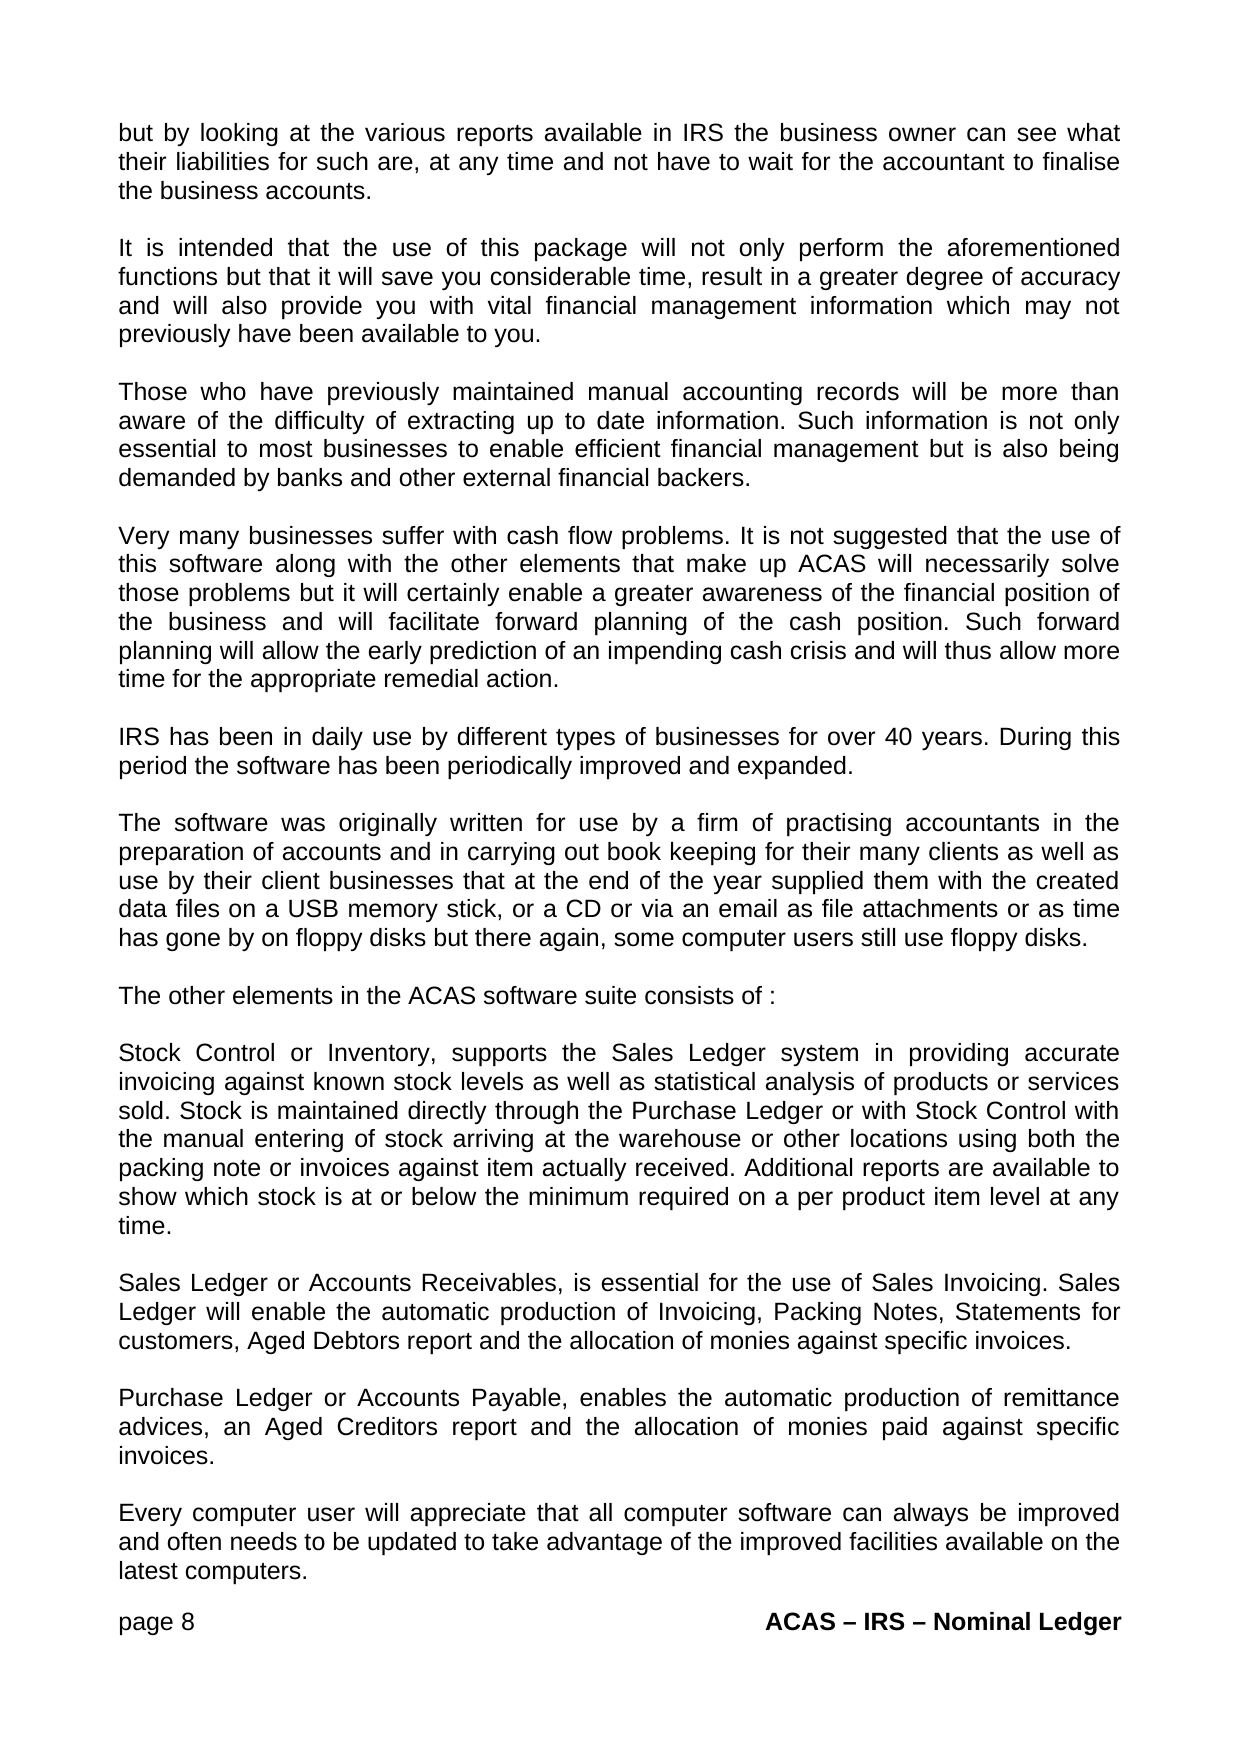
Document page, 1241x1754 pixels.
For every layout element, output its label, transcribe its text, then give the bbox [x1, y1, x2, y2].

text Purchase Ledger or Accounts Payable, enables the automatic production of remittance advices, an Aged Creditors report and the allocation of monies paid against specific invoices. [118, 1383, 1122, 1469]
text Those who have previously maintained manual accounting records will be more than aware of the difficulty of extracting up to date information. Such information is not only essential to most businesses to enable efficient financial management but is also being demanded by banks and other external financial backers. [118, 377, 1122, 492]
text Every computer user will appreciate that all computer software can always be improved and often needs to be updated to take advantage of the improved facilities available on the latest computers. [118, 1498, 1122, 1584]
text Stock Control or Inventory, supports the Sales Ledger system in providing accurate invoicing against known stock levels as well as statistical analysis of products or services sold. Stock is maintained directly through the Purchase Ledger or with Stock Control with the manual entering of stock arriving at the warehouse or other locations using both the packing note or invoices against item actually received. Additional reports are available to show which stock is at or below the minimum required on a per product item level at any time. [118, 1038, 1122, 1239]
text It is intended that the use of this package will not only perform the aforementioned functions but that it will save you considerable time, result in a greater degree of accuracy and will also provide you with vital financial management information which may not previously have been available to you. [118, 233, 1122, 348]
text but by looking at the various reports available in IRS the business owner can see what their liabilities for such are, at any time and not have to wait for the accountant to finalise the business accounts. [118, 118, 1122, 204]
text IRS has been in daily use by different types of businesses for over 40 years. During this period the software has been periodically improved and expanded. [118, 722, 1122, 779]
text Very many businesses suffer with cash flow problems. It is not suggested that the use of this software along with the other elements that make up ACAS will necessarily solve those problems but it will certainly enable a greater awareness of the financial position of the business and will facilitate forward planning of the cash position. Such forward planning will allow the early prediction of an impending cash crisis and will thus allow more time for the appropriate remedial action. [118, 521, 1122, 693]
text The other elements in the ACAS software suite consists of : [118, 981, 1122, 1009]
text The software was originally written for use by a firm of practising accountants in the preparation of accounts and in carrying out book keeping for their many clients as well as use by their client businesses that at the end of the year supplied them with the created data files on a USB memory stick, or a CD or via an email as file attachments or as time has gone by on floppy disks but there again, some computer users still use floppy disks. [118, 808, 1122, 952]
text Sales Ledger or Accounts Receivables, is essential for the use of Sales Invoicing. Sales Ledger will enable the automatic production of Invoicing, Packing Notes, Statements for customers, Aged Debtors report and the allocation of monies against specific invoices. [118, 1268, 1122, 1354]
